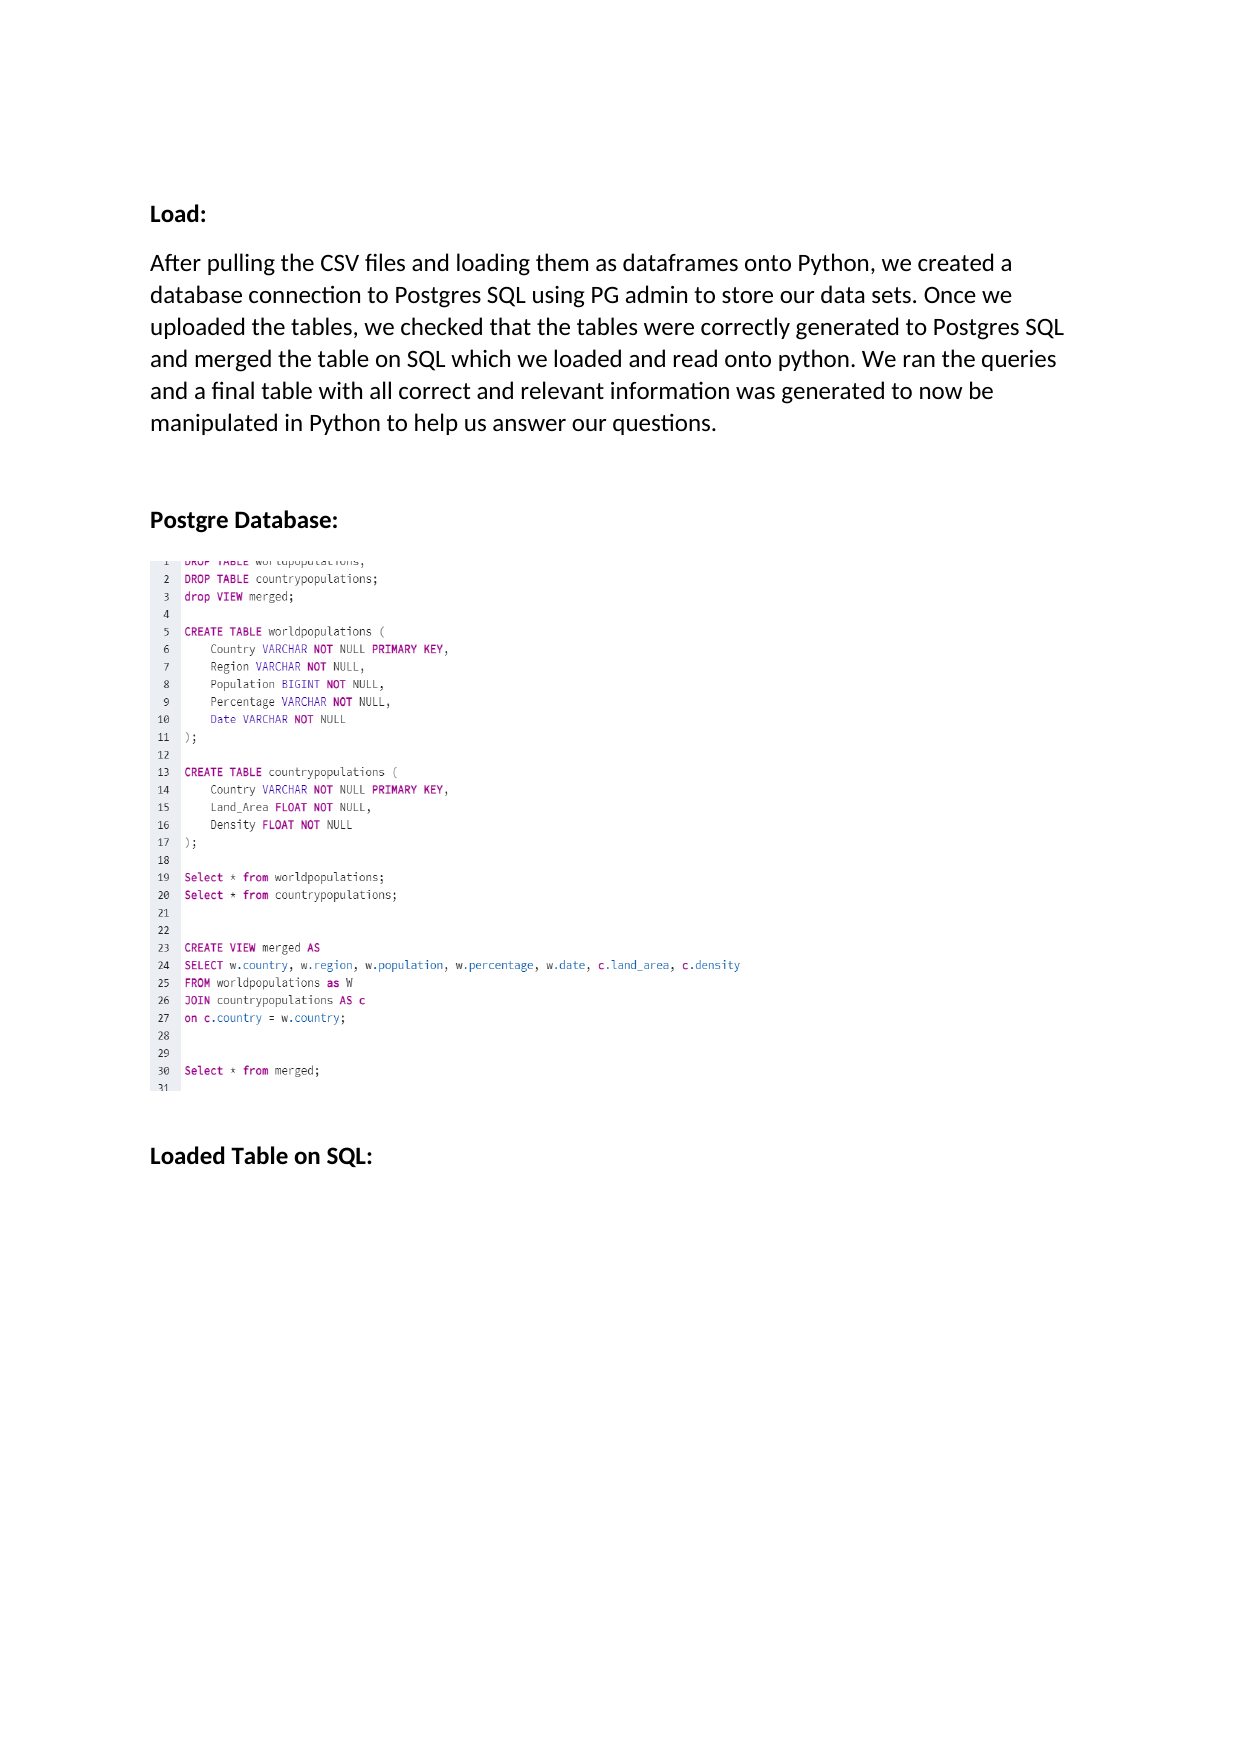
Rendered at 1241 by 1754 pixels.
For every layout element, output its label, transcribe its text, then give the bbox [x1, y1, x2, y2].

text After pulling the CSV files and loading them as dataframes onto Python, we created a database connection to Postgres SQL using PG admin to store our data sets. Once we uploaded the tables, we checked that the tables were correctly generated to Postgres SQL and merged the table on SQL which we loaded and read onto python. We ran the queries and a final table with all correct and relevant information was generated to now be manipulated in Python to help us answer our questions. [150, 247, 1090, 438]
text Loaded Table on SQL: [150, 1140, 1090, 1171]
text Load: [150, 199, 1090, 229]
text Postgre Database: [150, 504, 1090, 535]
